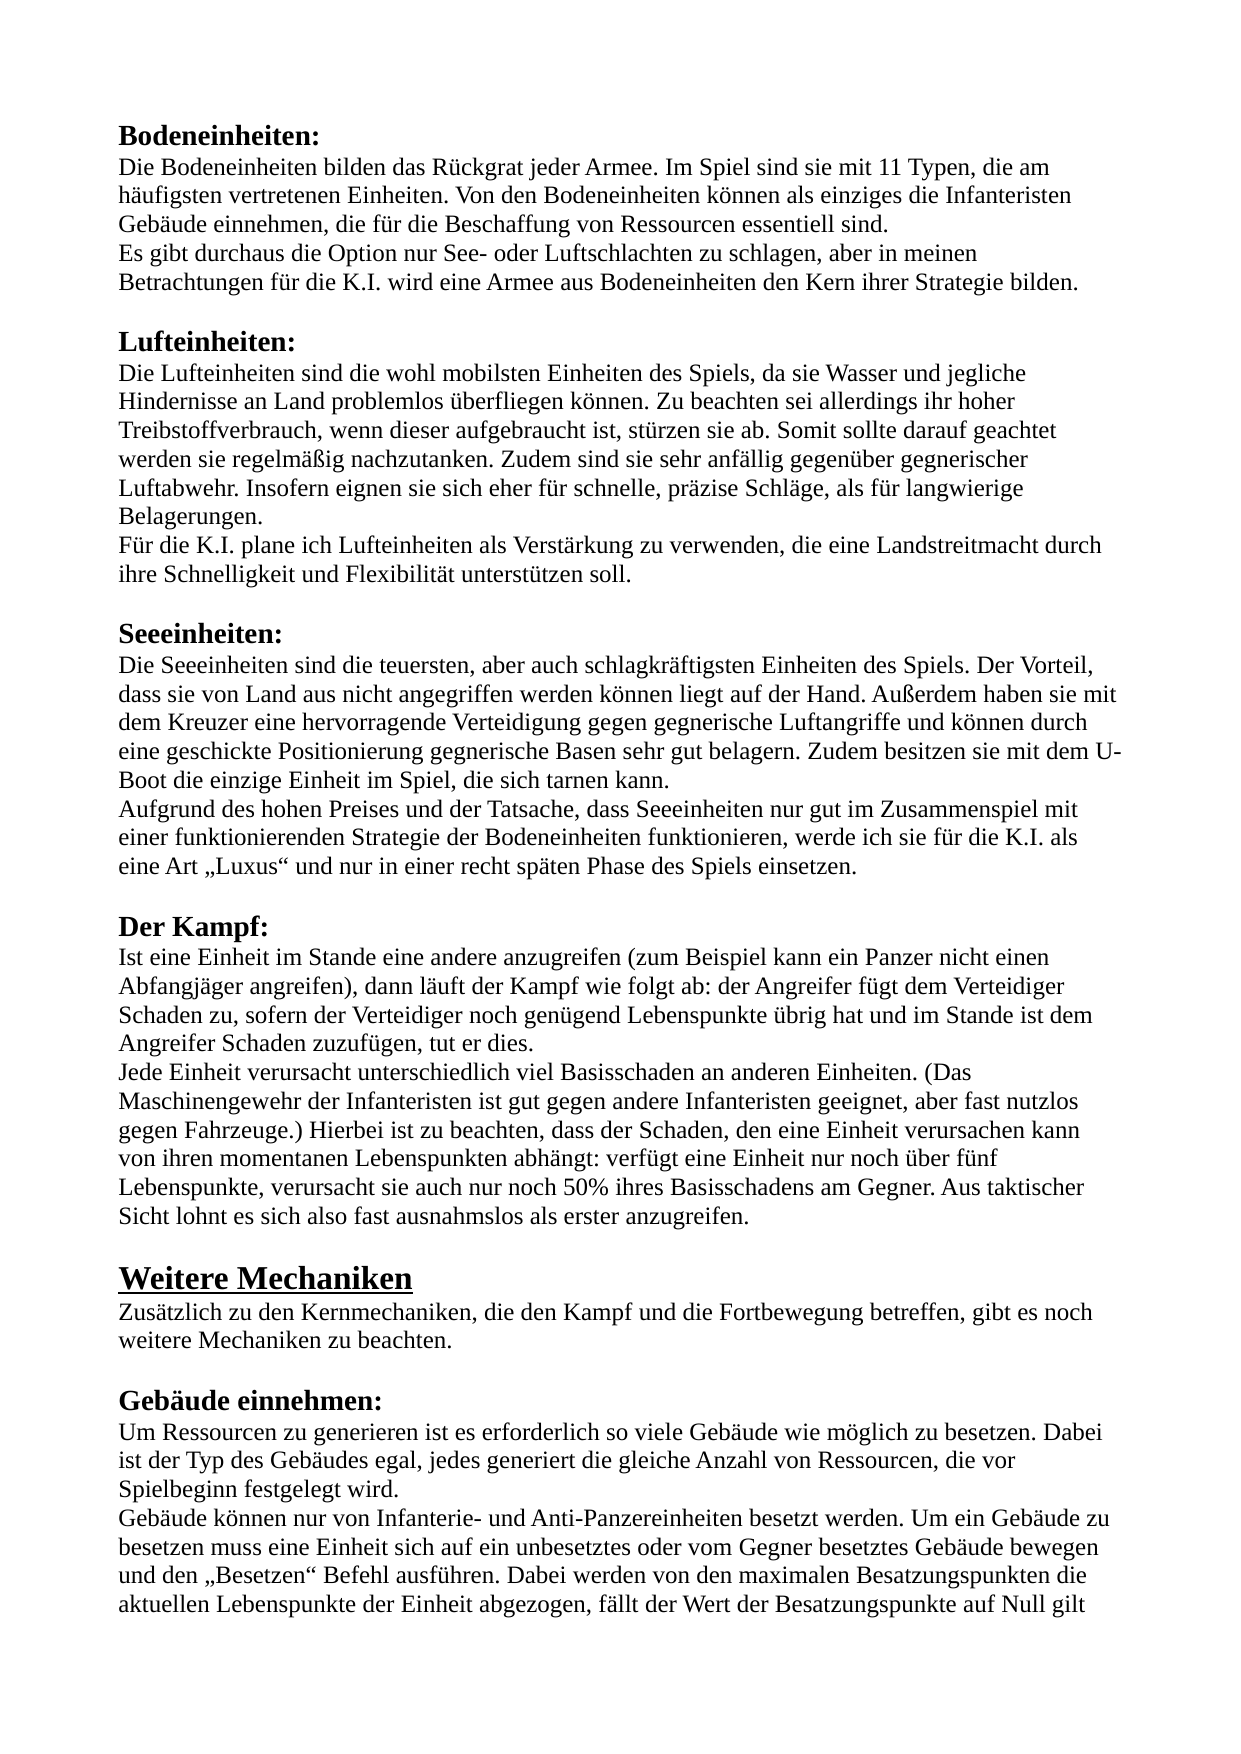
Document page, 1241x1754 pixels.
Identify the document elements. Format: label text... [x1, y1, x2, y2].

text Lufteinheiten: [118, 324, 1122, 358]
text Zusätzlich zu den Kernmechaniken, die den Kampf und die Fortbewegung betreffen, gibt es noch weitere Mechaniken zu beachten. [118, 1297, 1122, 1354]
text Der Kampf: [118, 909, 1122, 942]
text Jede Einheit verursacht unterschiedlich viel Basisschaden an anderen Einheiten. (Das Maschinengewehr der Infanteristen ist gut gegen andere Infanteristen geeignet, aber fast nutzlos gegen Fahrzeuge.) Hierbei ist zu beachten, dass der Schaden, den eine Einheit verursachen kann von ihren momentanen Lebenspunkten abhängt: verfügt eine Einheit nur noch über fünf Lebenspunkte, verursacht sie auch nur noch 50% ihres Basisschadens am Gegner. Aus taktischer Sicht lohnt es sich also fast ausnahmslos als erster anzugreifen. [118, 1057, 1122, 1230]
text Die Bodeneinheiten bilden das Rückgrat jeder Armee. Im Spiel sind sie mit 11 Typen, die am häufigsten vertretenen Einheiten. Von den Bodeneinheiten können als einziges die Infanteristen Gebäude einnehmen, die für die Beschaffung von Ressourcen essentiell sind. [118, 152, 1122, 238]
text Aufgrund des hohen Preises und der Tatsache, dass Seeeinheiten nur gut im Zusammenspiel mit einer funktionierenden Strategie der Bodeneinheiten funktionieren, werde ich sie für die K.I. als eine Art „Luxus“ und nur in einer recht späten Phase des Spiels einsetzen. [118, 794, 1122, 880]
text Ist eine Einheit im Stande eine andere anzugreifen (zum Beispiel kann ein Panzer nicht einen Abfangjäger angreifen), dann läuft der Kampf wie folgt ab: der Angreifer fügt dem Verteidiger Schaden zu, sofern der Verteidiger noch genügend Lebenspunkte übrig hat und im Stande ist dem Angreifer Schaden zuzufügen, tut er dies. [118, 942, 1122, 1057]
text Weitere Mechaniken [118, 1258, 1122, 1297]
text Für die K.I. plane ich Lufteinheiten als Verstärkung zu verwenden, die eine Landstreitmacht durch ihre Schnelligkeit und Flexibilität unterstützen soll. [118, 530, 1122, 588]
text Gebäude einnehmen: [118, 1383, 1122, 1417]
text Die Lufteinheiten sind die wohl mobilsten Einheiten des Spiels, da sie Wasser und jegliche Hindernisse an Land problemlos überfliegen können. Zu beachten sei allerdings ihr hoher Treibstoffverbrauch, wenn dieser aufgebraucht ist, stürzen sie ab. Somit sollte darauf geachtet werden sie regelmäßig nachzutanken. Zudem sind sie sehr anfällig gegenüber gegnerischer Luftabwehr. Insofern eignen sie sich eher für schnelle, präzise Schläge, als für langwierige Belagerungen. [118, 358, 1122, 530]
text Seeeinheiten: [118, 616, 1122, 650]
text Um Ressourcen zu generieren ist es erforderlich so viele Gebäude wie möglich zu besetzen. Dabei ist der Typ des Gebäudes egal, jedes generiert die gleiche Anzahl von Ressourcen, die vor Spielbeginn festgelegt wird. [118, 1417, 1122, 1503]
text Es gibt durchaus die Option nur See- oder Luftschlachten zu schlagen, aber in meinen Betrachtungen für die K.I. wird eine Armee aus Bodeneinheiten den Kern ihrer Strategie bilden. [118, 238, 1122, 295]
text Gebäude können nur von Infanterie- und Anti-Panzereinheiten besetzt werden. Um ein Gebäude zu besetzen muss eine Einheit sich auf ein unbesetztes oder vom Gegner besetztes Gebäude bewegen und den „Besetzen“ Befehl ausführen. Dabei werden von den maximalen Besatzungspunkten die aktuellen Lebenspunkte der Einheit abgezogen, fällt der Wert der Besatzungspunkte auf Null gilt [118, 1503, 1122, 1618]
text Die Seeeinheiten sind die teuersten, aber auch schlagkräftigsten Einheiten des Spiels. Der Vorteil, dass sie von Land aus nicht angegriffen werden können liegt auf der Hand. Außerdem haben sie mit dem Kreuzer eine hervorragende Verteidigung gegen gegnerische Luftangriffe und können durch eine geschickte Positionierung gegnerische Basen sehr gut belagern. Zudem besitzen sie mit dem U-Boot die einzige Einheit im Spiel, die sich tarnen kann. [118, 650, 1122, 794]
text Bodeneinheiten: [118, 118, 1122, 152]
